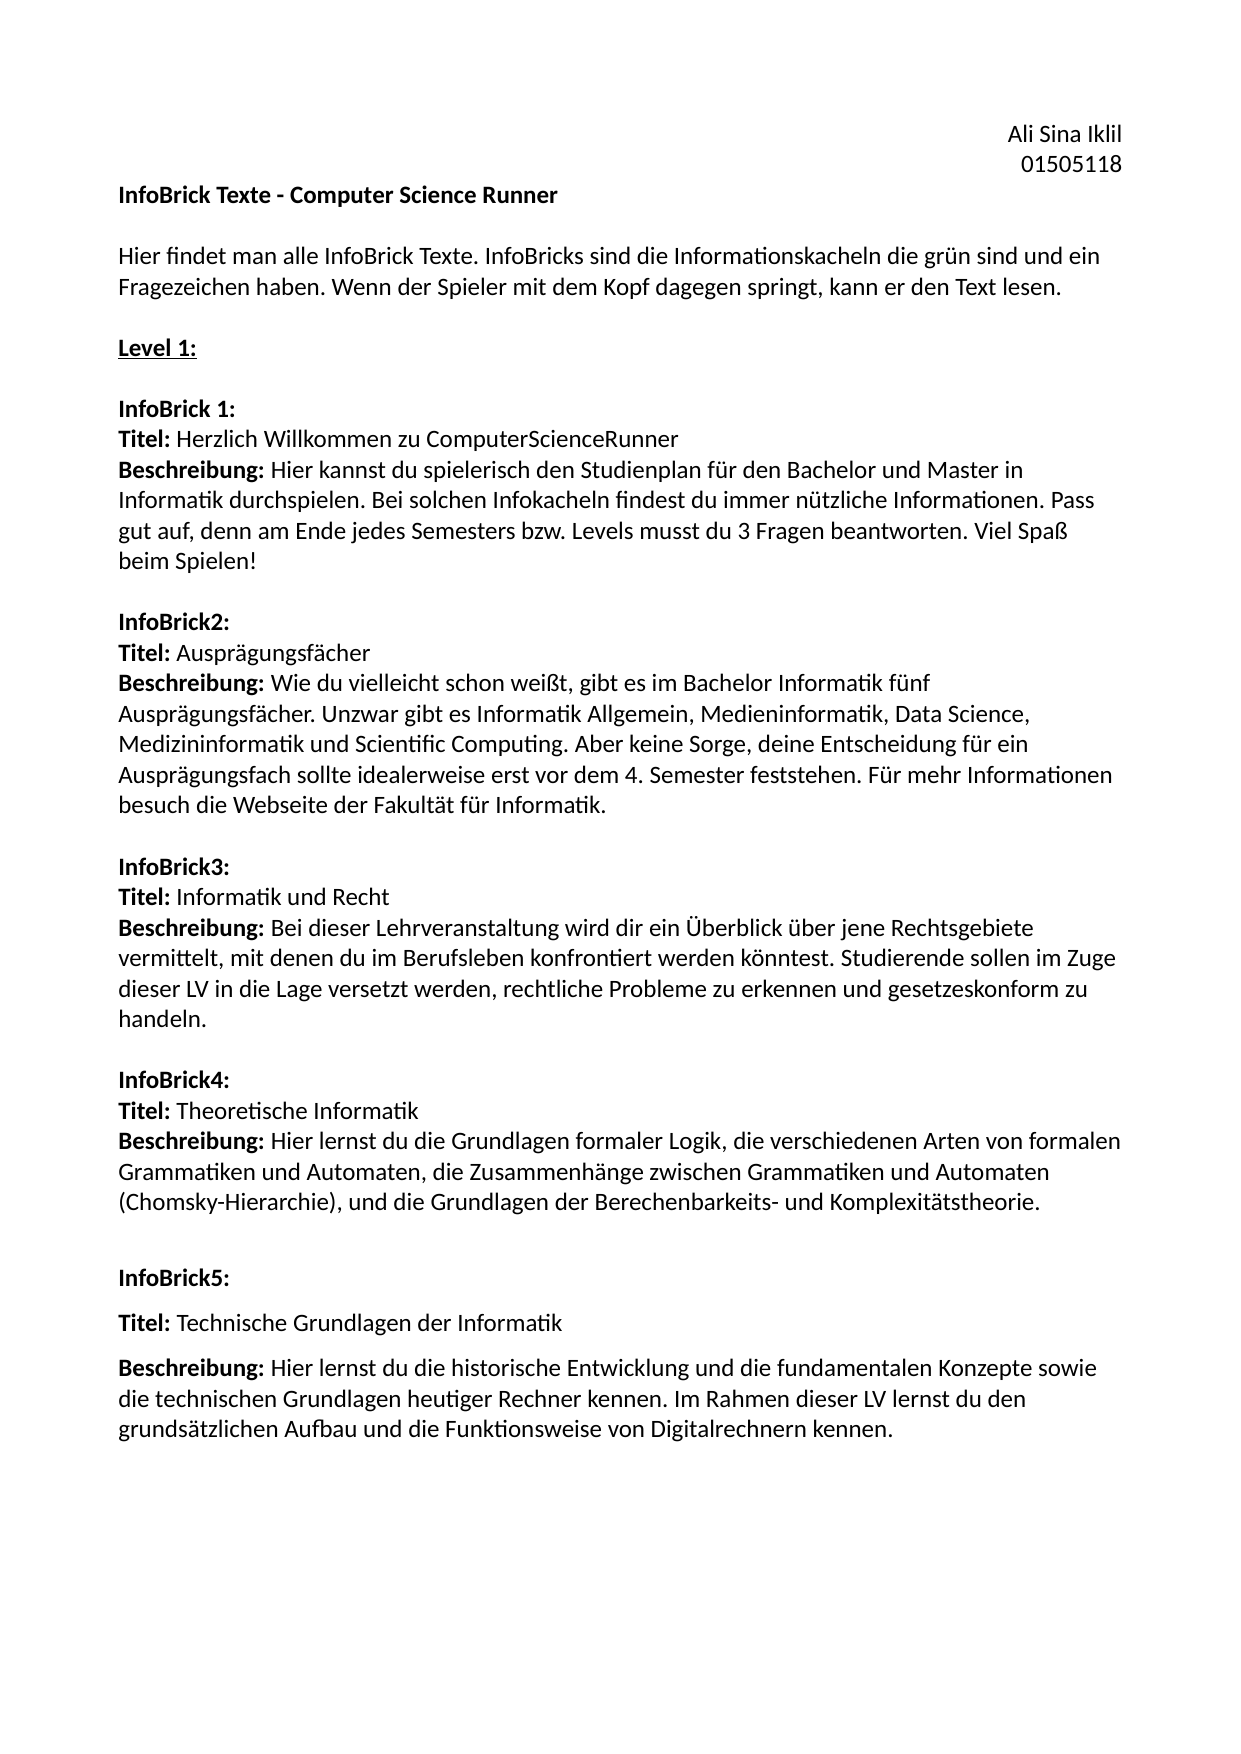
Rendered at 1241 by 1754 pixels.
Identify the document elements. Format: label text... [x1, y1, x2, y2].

text InfoBrick5: [118, 1262, 1122, 1292]
text Beschreibung: Hier kannst du spielerisch den Studienplan für den Bachelor und Master in Informatik durchspielen. Bei solchen Infokacheln findest du immer nützliche Informationen. Pass gut auf, denn am Ende jedes Semesters bzw. Levels musst du 3 Fragen beantworten. Viel Spaß beim Spielen! [118, 454, 1122, 576]
text Titel: Ausprägungsfächer [118, 637, 1122, 667]
text Beschreibung: Wie du vielleicht schon weißt, gibt es im Bachelor Informatik fünf Ausprägungsfächer. Unzwar gibt es Informatik Allgemein, Medieninformatik, Data Science, Medizininformatik und Scientific Computing. Aber keine Sorge, deine Entscheidung für ein Ausprägungsfach sollte idealerweise erst vor dem 4. Semester feststehen. Für mehr Informationen besuch die Webseite der Fakultät für Informatik. [118, 667, 1122, 820]
text Level 1: [118, 332, 1122, 362]
text Titel: Technische Grundlagen der Informatik [118, 1307, 1122, 1338]
text Titel: Theoretische Informatik [118, 1095, 1122, 1125]
text InfoBrick 1: [118, 393, 1122, 423]
text Beschreibung: Hier lernst du die historische Entwicklung und die fundamentalen Konzepte sowie die technischen Grundlagen heutiger Rechner kennen. Im Rahmen dieser LV lernst du den grundsätzlichen Aufbau und die Funktionsweise von Digitalrechnern kennen. [118, 1352, 1122, 1444]
text Hier findet man alle InfoBrick Texte. InfoBricks sind die Informationskacheln die grün sind und ein Fragezeichen haben. Wenn der Spieler mit dem Kopf dagegen springt, kann er den Text lesen. [118, 240, 1122, 301]
text 01505118 [118, 149, 1122, 179]
text InfoBrick Texte - Computer Science Runner [118, 179, 1122, 210]
text InfoBrick3: [118, 851, 1122, 881]
text InfoBrick2: [118, 606, 1122, 637]
text InfoBrick4: [118, 1064, 1122, 1095]
text Beschreibung: Hier lernst du die Grundlagen formaler Logik, die verschiedenen Arten von formalen Grammatiken und Automaten, die Zusammenhänge zwischen Grammatiken und Automaten (Chomsky-Hierarchie), und die Grundlagen der Berechenbarkeits- und Komplexitätstheorie. [118, 1125, 1122, 1217]
text Beschreibung: Bei dieser Lehrveranstaltung wird dir ein Überblick über jene Rechtsgebiete vermittelt, mit denen du im Berufsleben konfrontiert werden könntest. Studierende sollen im Zuge dieser LV in die Lage versetzt werden, rechtliche Probleme zu erkennen und gesetzeskonform zu handeln. [118, 912, 1122, 1034]
text Titel: Herzlich Willkommen zu ComputerScienceRunner [118, 423, 1122, 454]
text Ali Sina Iklil [118, 118, 1122, 149]
text Titel: Informatik und Recht [118, 881, 1122, 912]
